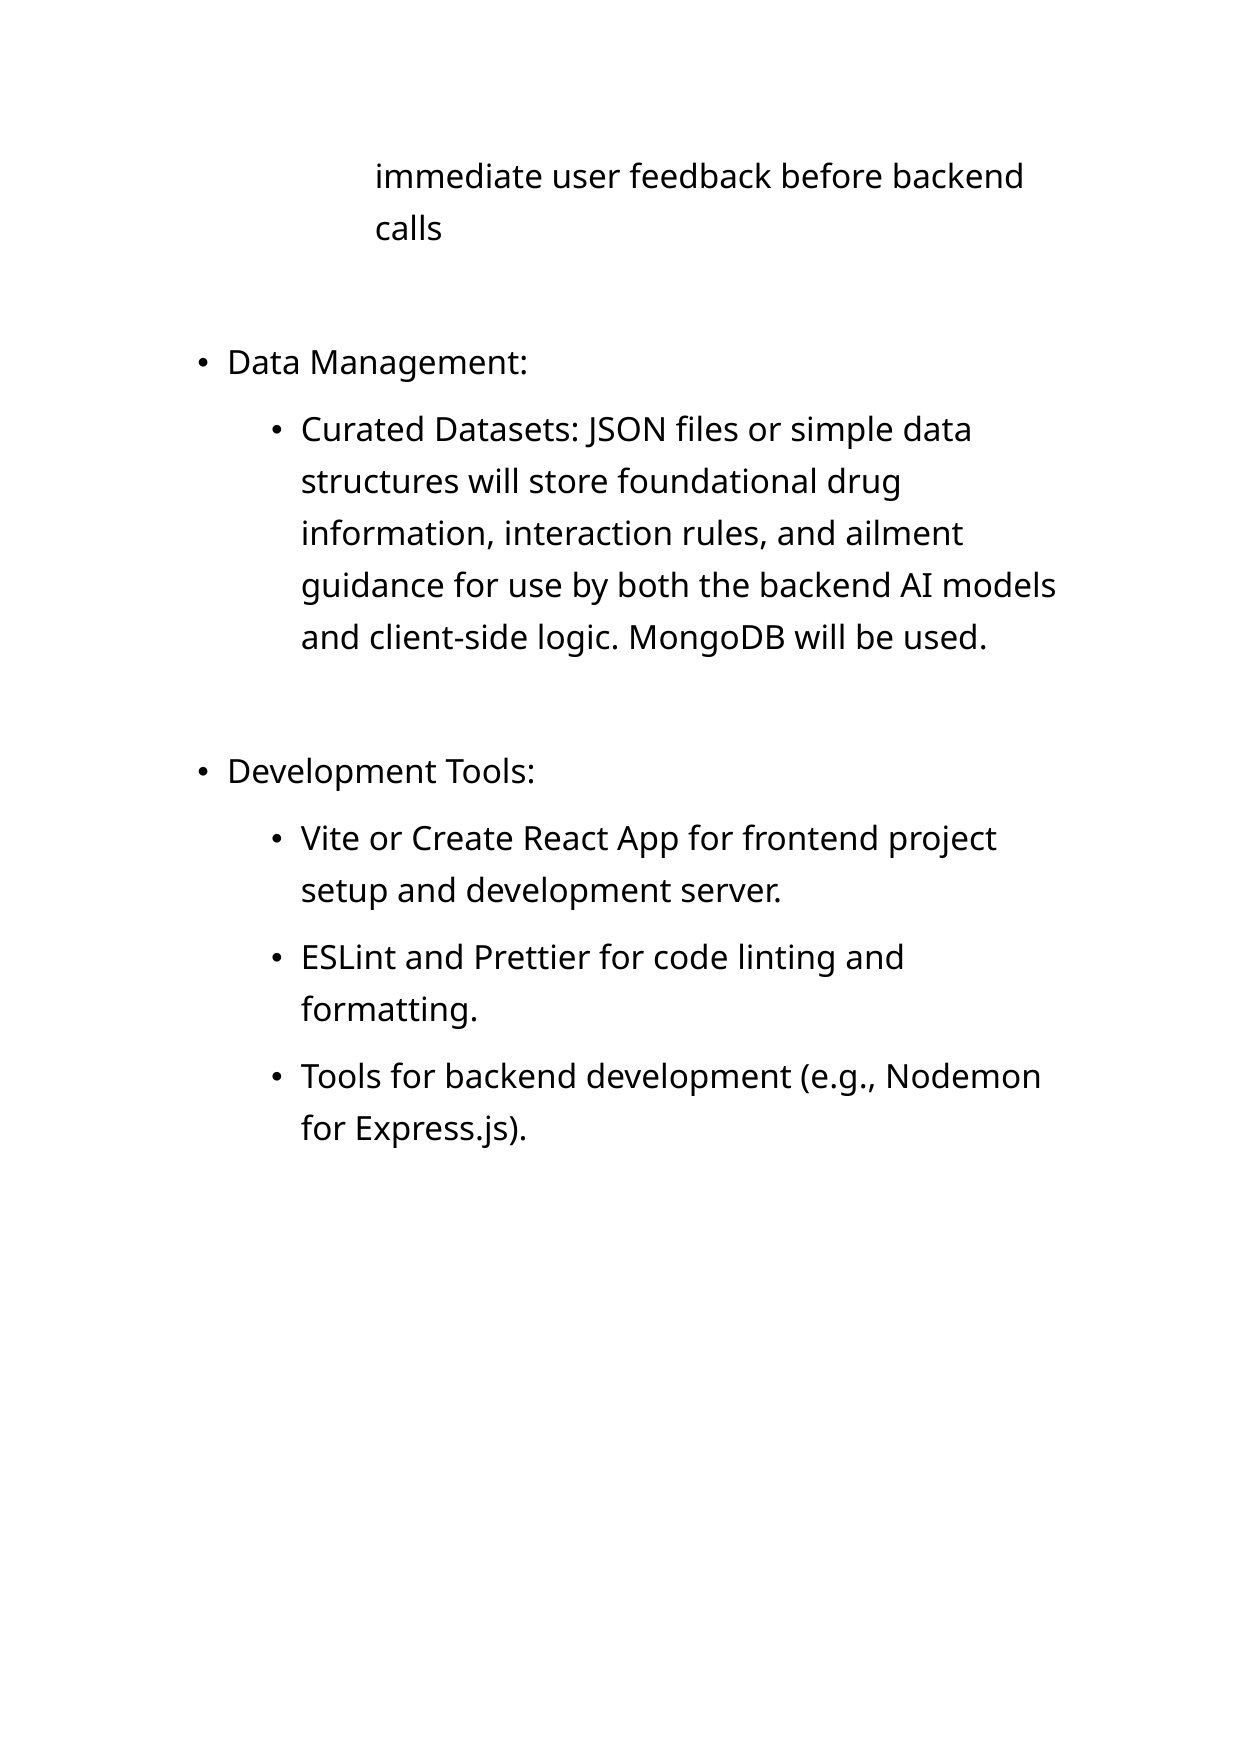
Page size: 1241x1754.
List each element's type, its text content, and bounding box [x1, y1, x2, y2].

list immediate user feedback before backend calls [345, 153, 1087, 251]
list Tools for backend development (e.g., Nodemon for Express.js). [271, 1052, 1087, 1150]
list Development Tools: [197, 748, 1087, 793]
list Curated Datasets: JSON files or simple data structures will store foundational drug information, interaction rules, and ailment guidance for use by both the backend AI models and client-side logic. MongoDB will be used. [271, 405, 1087, 659]
list Vite or Create React App for frontend project setup and development server. [271, 814, 1087, 912]
list ESLint and Prettier for code linting and formatting. [271, 933, 1087, 1031]
list Data Management: [197, 339, 1087, 384]
